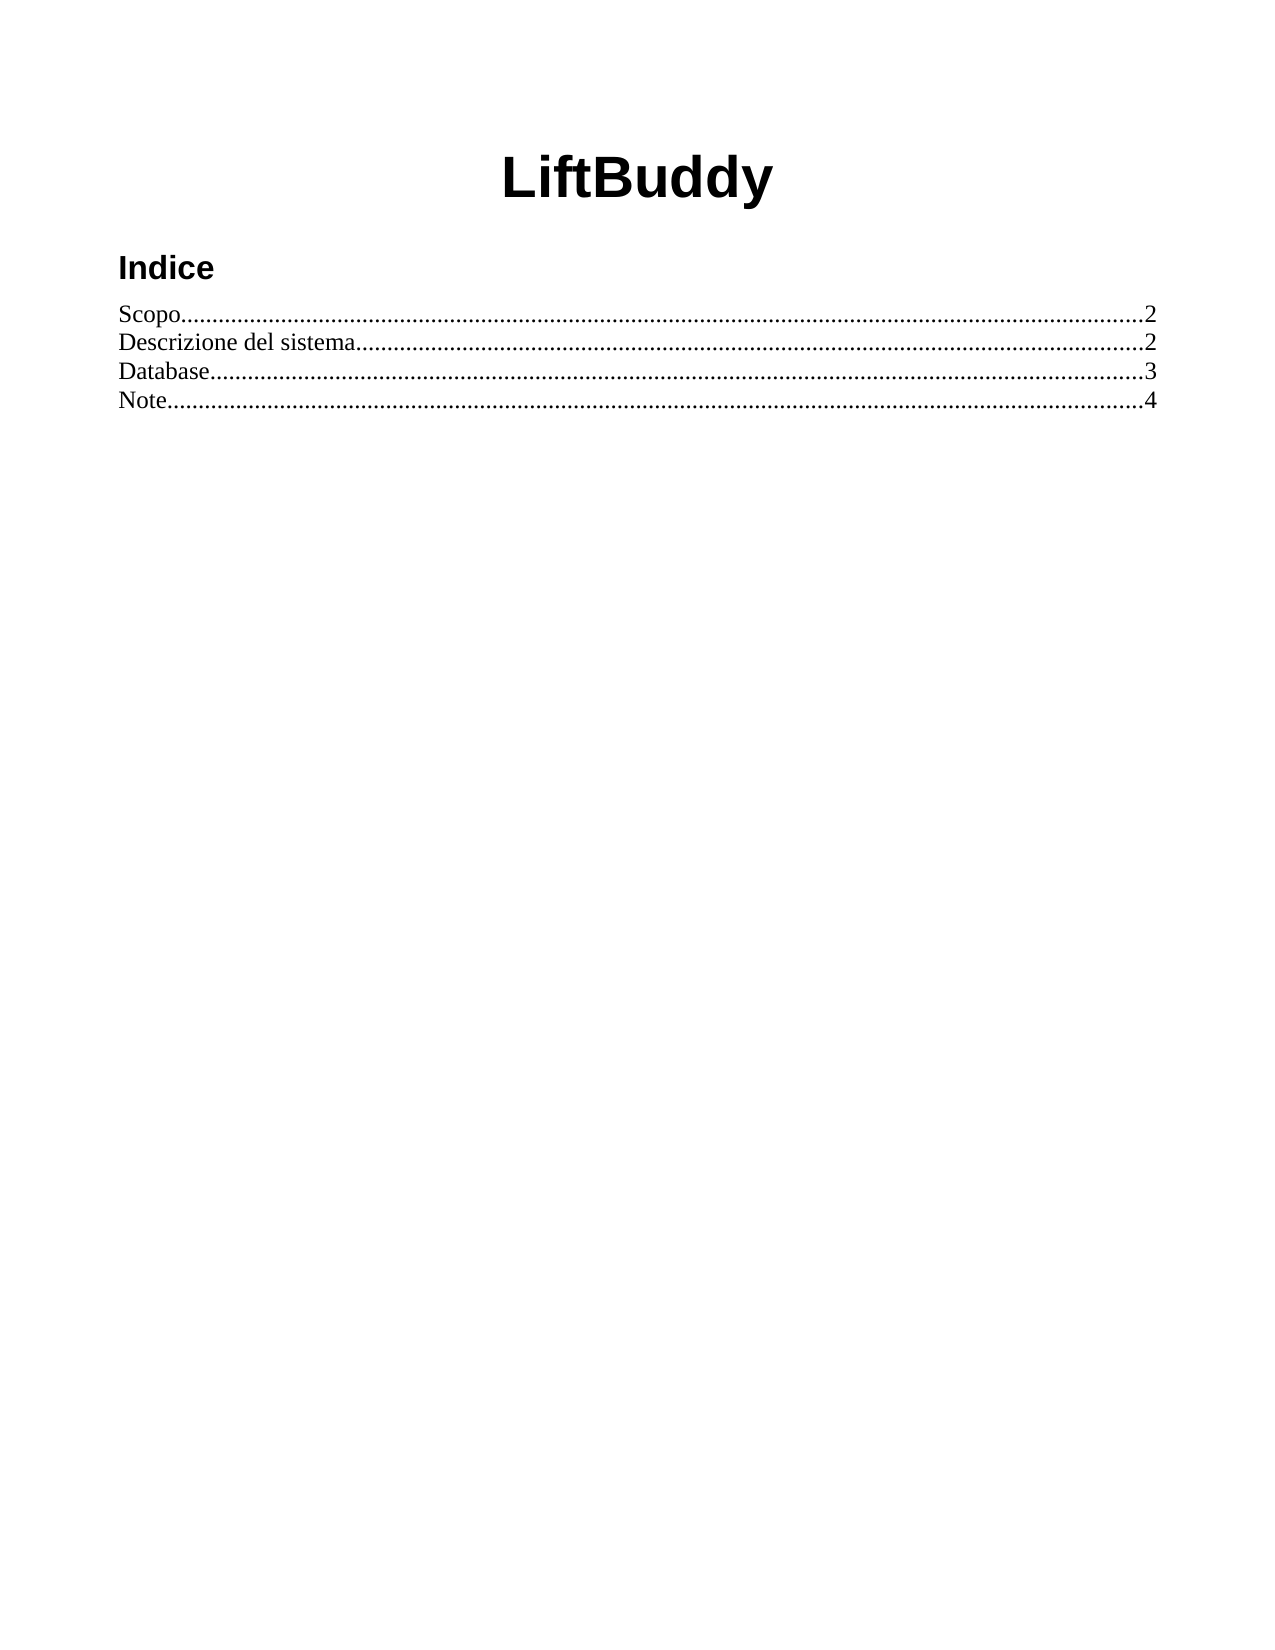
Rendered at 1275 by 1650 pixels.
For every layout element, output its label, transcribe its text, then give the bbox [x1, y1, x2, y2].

title LiftBuddy [118, 143, 1157, 210]
text Descrizione del sistema 2 [118, 327, 1157, 356]
text Scopo 2 [118, 299, 1157, 327]
text Database 3 [118, 356, 1157, 385]
text Note 4 [118, 385, 1157, 414]
subtitle Indice [118, 248, 1157, 286]
